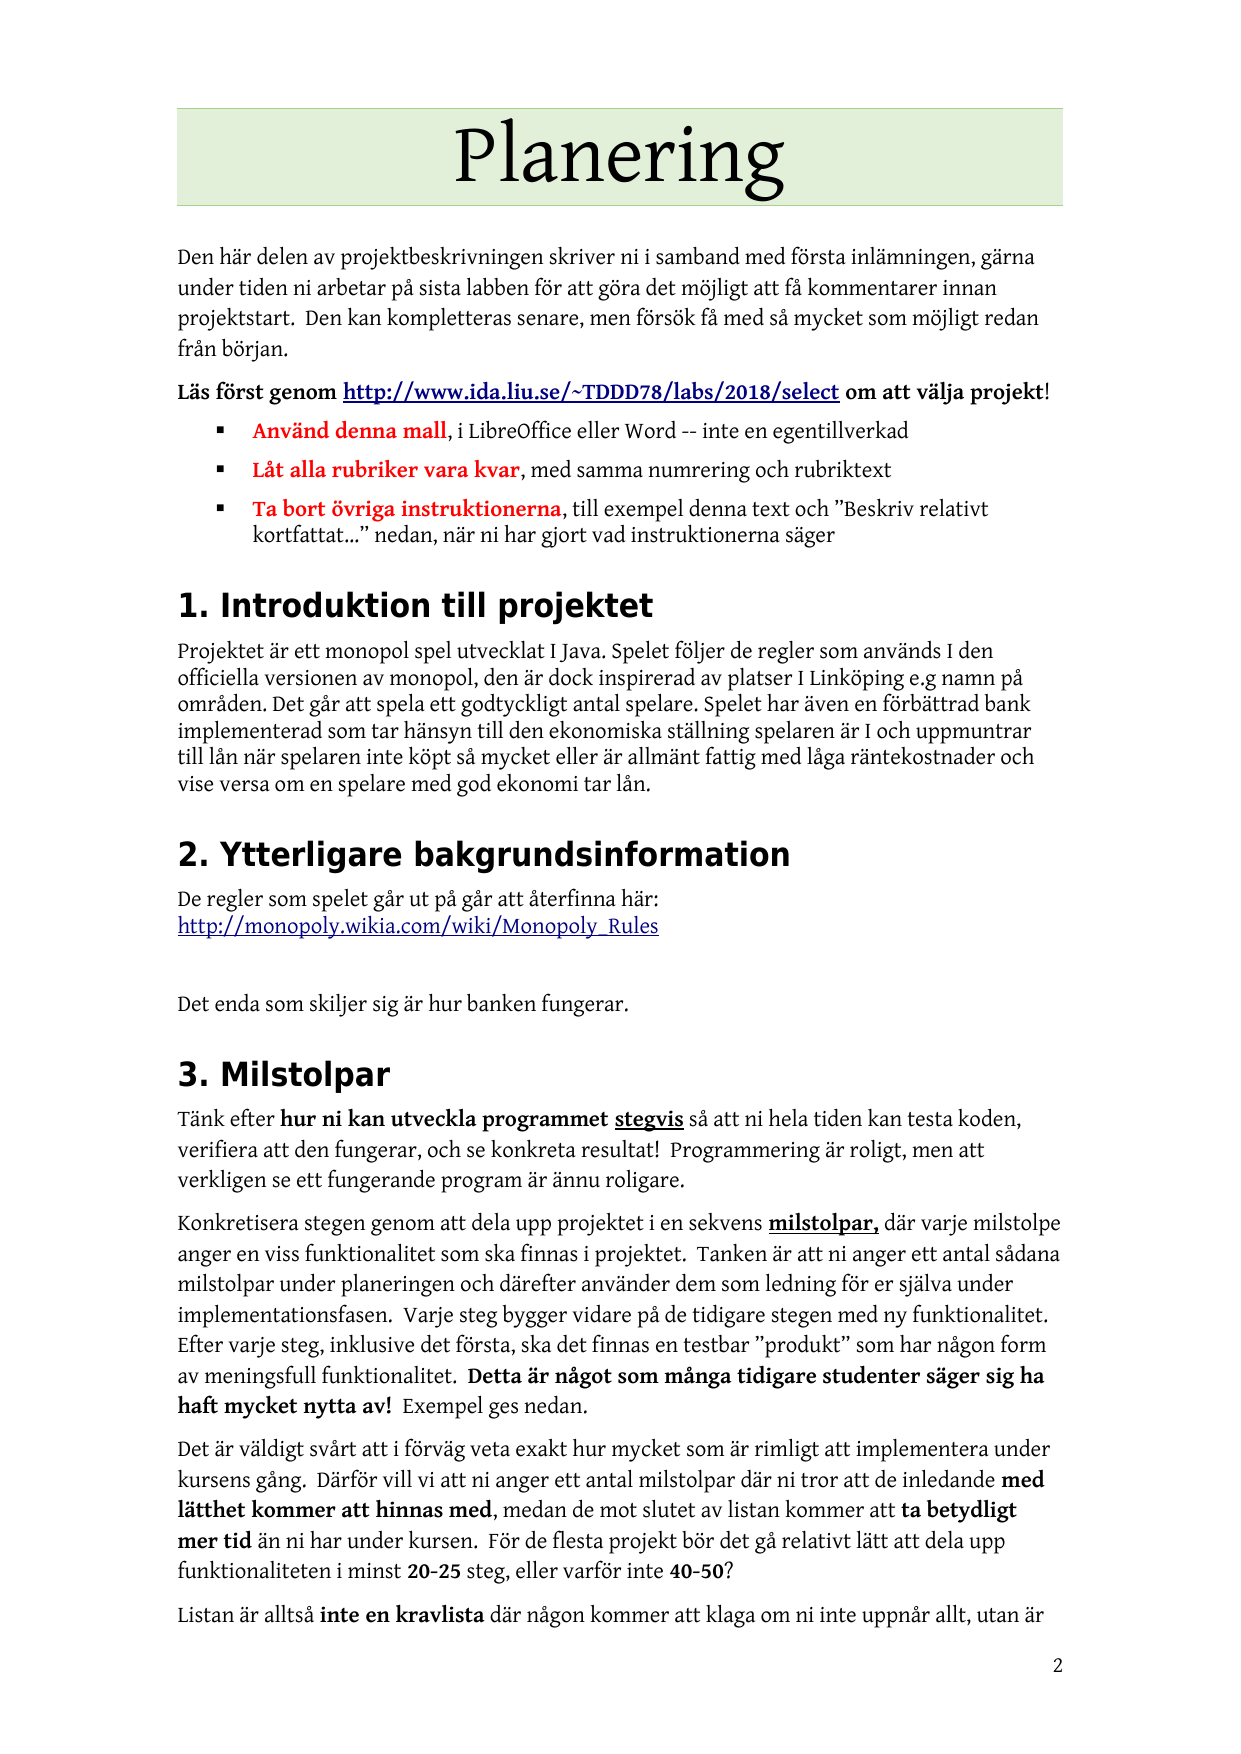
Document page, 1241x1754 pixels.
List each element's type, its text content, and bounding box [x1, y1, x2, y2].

subtitle 3. Milstolpar [177, 1055, 1063, 1094]
list Låt alla rubriker vara kvar, med samma numrering och rubriktext [215, 457, 1063, 484]
text Läs först genom http://www.ida.liu.se/~TDDD78/labs/2018/select om att välja projekt! [177, 379, 1063, 406]
text Listan är alltså inte en kravlista där någon kommer att klaga om ni inte uppnår allt, utan är [177, 1602, 1063, 1628]
subtitle 2. Ytterligare bakgrundsinformation [177, 835, 1063, 874]
subtitle 1. Introduktion till projektet [177, 587, 1063, 626]
text Tänk efter hur ni kan utveckla programmet stegvis så att ni hela tiden kan testa koden, verifiera att den fungerar, och se konkreta resultat! Programmering är roligt, men att verkligen se ett fungerande program är ännu roligare. [177, 1107, 1063, 1194]
text Den här delen av projektbeskrivningen skriver ni i samband med första inlämningen, gärna under tiden ni arbetar på sista labben för att göra det möjligt att få kommentarer innan projektstart. Den kan kompletteras senare, men försök få med så mycket som möjligt redan från början. [177, 244, 1063, 363]
text Konkretisera stegen genom att dela upp projektet i en sekvens milstolpar, där varje milstolpe anger en viss funktionalitet som ska finnas i projektet. Tanken är att ni anger ett antal sådana milstolpar under planeringen och därefter använder dem som ledning för er själva under implementationsfasen. Varje steg bygger vidare på de tidigare stegen med ny funktionalitet. Efter varje steg, inklusive det första, ska det finnas en testbar ”produkt” som har någon form av meningsfull funktionalitet. Detta är något som många tidigare studenter säger sig ha haft mycket nytta av! Exempel ges nedan. [177, 1211, 1063, 1420]
text Projektet är ett monopol spel utvecklat I Java. Spelet följer de regler som används I den officiella versionen av monopol, den är dock inspirerad av platser I Linköping e.g namn på områden. Det går att spela ett godtyckligt antal spelare. Spelet har även en förbättrad bank implementerad som tar hänsyn till den ekonomiska ställning spelaren är I och uppmuntrar till lån när spelaren inte köpt så mycket eller är allmänt fattig med låga räntekostnader och vise versa om en spelare med god ekonomi tar lån. [177, 638, 1063, 798]
list Ta bort övriga instruktionerna, till exempel denna text och ”Beskriv relativt kortfattat…” nedan, när ni har gjort vad instruktionerna säger [215, 496, 1063, 549]
table_header Planering [177, 109, 1063, 205]
text De regler som spelet går ut på går att återfinna här: http://monopoly.wikia.com/wiki/Monopoly_Rules [177, 887, 1063, 940]
list Använd denna mall, i LibreOffice eller Word -- inte en egentillverkad [215, 418, 1063, 445]
text Det enda som skiljer sig är hur banken fungerar. [177, 991, 1063, 1018]
text Det är väldigt svårt att i förväg veta exakt hur mycket som är rimligt att implementera under kursens gång. Därför vill vi att ni anger ett antal milstolpar där ni tror att de inledande med lätthet kommer att hinnas med, medan de mot slutet av listan kommer att ta betydligt mer tid än ni har under kursen. För de flesta projekt bör det gå relativt lätt att dela upp funktionaliteten i minst 20-25 steg, eller varför inte 40-50? [177, 1437, 1063, 1586]
